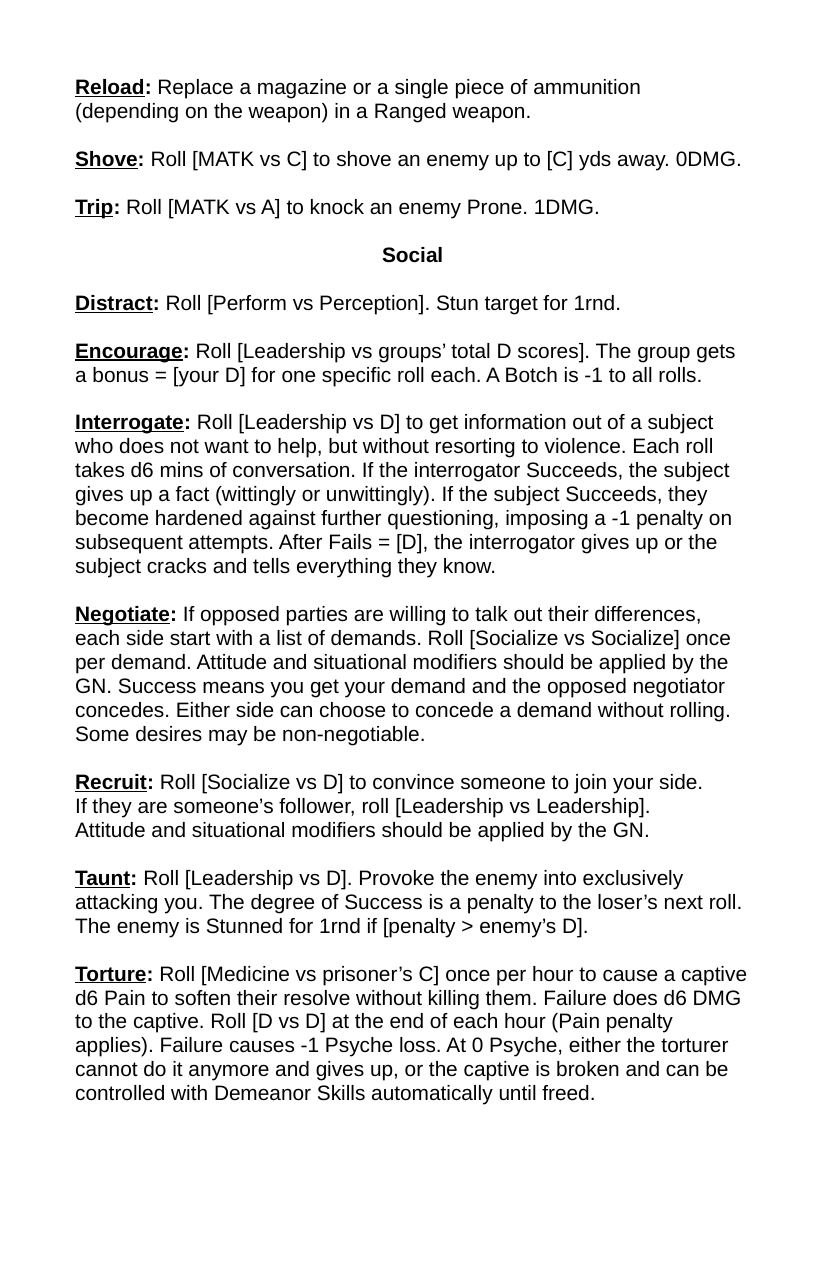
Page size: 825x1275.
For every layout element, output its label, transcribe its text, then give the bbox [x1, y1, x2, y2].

text Encourage: Roll [Leadership vs groups’ total D scores]. The group gets a bonus = [your D] for one specific roll each. A Botch is -1 to all rolls. [75, 338, 750, 386]
text Attitude and situational modifiers should be applied by the GN. [75, 818, 750, 842]
text Torture: Roll [Medicine vs prisoner’s C] once per hour to cause a captive d6 Pain to soften their resolve without killing them. Failure does d6 DMG to the captive. Roll [D vs D] at the end of each hour (Pain penalty applies). Failure causes -1 Psyche loss. At 0 Psyche, either the torturer cannot do it anymore and gives up, or the captive is broken and can be controlled with Demeanor Skills automatically until freed. [75, 961, 750, 1105]
text Trip: Roll [MATK vs A] to knock an enemy Prone. 1DMG. [75, 195, 750, 219]
text Taunt: Roll [Leadership vs D]. Provoke the enemy into exclusively attacking you. The degree of Success is a penalty to the loser’s next roll. The enemy is Stunned for 1rnd if [penalty > enemy’s D]. [75, 866, 750, 937]
text Social [75, 243, 750, 267]
text Reload: Replace a magazine or a single piece of ammunition (depending on the weapon) in a Ranged weapon. [75, 75, 750, 123]
text Recruit: Roll [Socialize vs D] to convince someone to join your side. [75, 770, 750, 794]
text Distract: Roll [Perform vs Perception]. Stun target for 1rnd. [75, 291, 750, 314]
text If they are someone’s follower, roll [Leadership vs Leadership]. [75, 794, 750, 818]
text Interrogate: Roll [Leadership vs D] to get information out of a subject who does not want to help, but without resorting to violence. Each roll takes d6 mins of conversation. If the interrogator Succeeds, the subject gives up a fact (wittingly or unwittingly). If the subject Succeeds, they become hardened against further questioning, imposing a -1 penalty on subsequent attempts. After Fails = [D], the interrogator gives up or the subject cracks and tells everything they know. [75, 410, 750, 578]
text Negotiate: If opposed parties are willing to talk out their differences, each side start with a list of demands. Roll [Socialize vs Socialize] once per demand. Attitude and situational modifiers should be applied by the GN. Success means you get your demand and the opposed negotiator concedes. Either side can choose to concede a demand without rolling. Some desires may be non-negotiable. [75, 602, 750, 746]
text Shove: Roll [MATK vs C] to shove an enemy up to [C] yds away. 0DMG. [75, 147, 750, 171]
